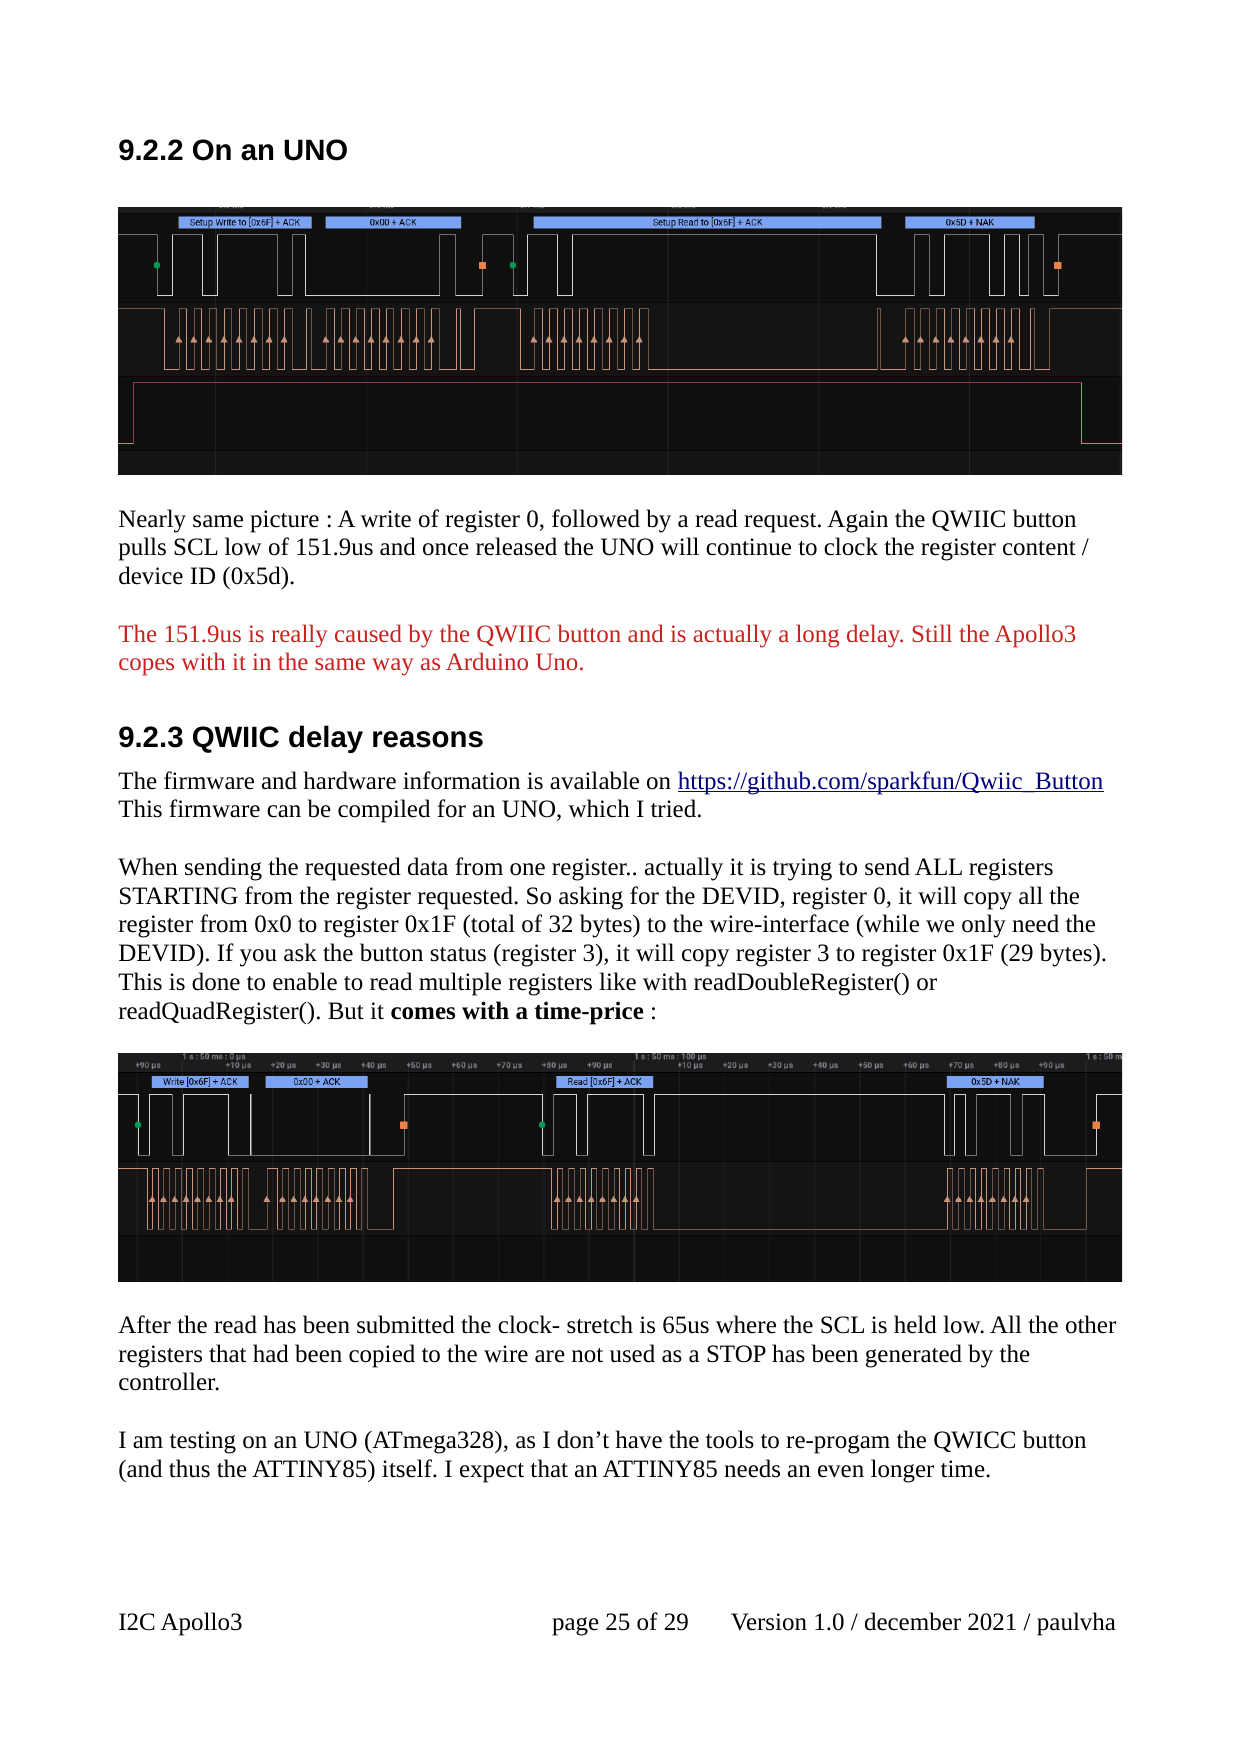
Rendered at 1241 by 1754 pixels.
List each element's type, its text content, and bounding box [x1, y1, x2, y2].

text I am testing on an UNO (ATmega328), as I don’t have the tools to re-progam the QWICC button (and thus the ATTINY85) itself. I expect that an ATTINY85 needs an even longer time. [118, 1425, 1122, 1482]
picture [118, 1053, 1123, 1282]
subtitle 9.2.2 On an UNO [118, 133, 1122, 166]
text The firmware and hardware information is available on https://github.com/sparkfun/Qwiic_Button [118, 766, 1122, 794]
text The 151.9us is really caused by the QWIIC button and is actually a long delay. Still the Apollo3 copes with it in the same way as Arduino Uno. [118, 619, 1122, 676]
picture [118, 207, 1123, 475]
text After the read has been submitted the clock- stretch is 65us where the SCL is held low. All the other registers that had been copied to the wire are not used as a STOP has been generated by the controller. [118, 1310, 1122, 1396]
text When sending the requested data from one register.. actually it is trying to send ALL registers STARTING from the register requested. So asking for the DEVID, register 0, it will copy all the register from 0x0 to register 0x1F (total of 32 bytes) to the wire-interface (while we only need the DEVID). If you ask the button status (register 3), it will copy register 3 to register 0x1F (29 bytes). This is done to enable to read multiple registers like with readDoubleRegister() or readQuadRegister(). But it comes with a time-price : [118, 852, 1122, 1024]
text This firmware can be compiled for an UNO, which I tried. [118, 794, 1122, 823]
subtitle 9.2.3 QWIIC delay reasons [118, 719, 1122, 753]
text Nearly same picture : A write of register 0, followed by a read request. Again the QWIIC button pulls SCL low of 151.9us and once released the UNO will continue to clock the register content / device ID (0x5d). [118, 504, 1122, 590]
